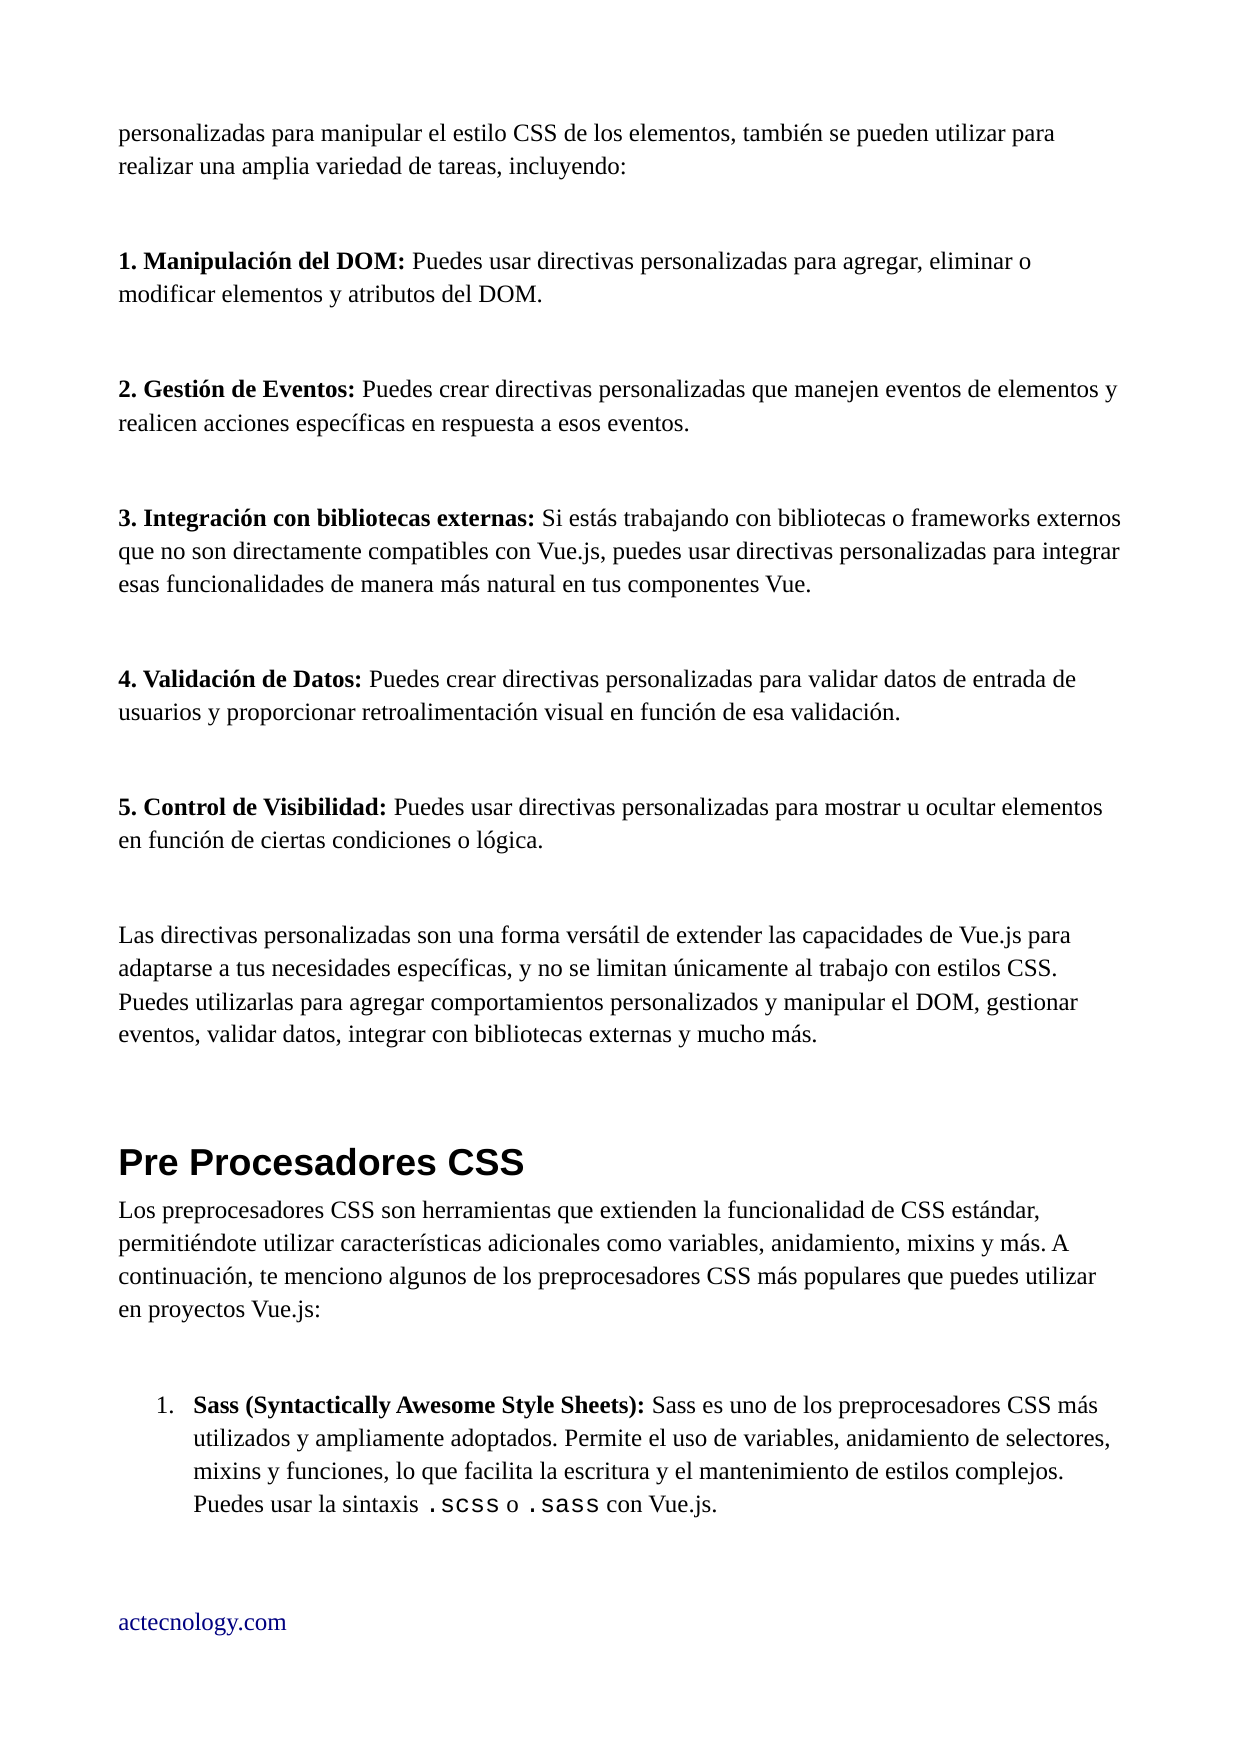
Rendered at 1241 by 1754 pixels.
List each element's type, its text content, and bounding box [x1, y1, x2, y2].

list Sass (Syntactically Awesome Style Sheets): Sass es uno de los preprocesadores CSS más utilizados y ampliamente adoptados. Permite el uso de variables, anidamiento de selectores, mixins y funciones, lo que facilita la escritura y el mantenimiento de estilos complejos. Puedes usar la sintaxis .scss o .sass con Vue.js. [156, 1390, 1122, 1519]
text 1. Manipulación del DOM: Puedes usar directivas personalizadas para agregar, eliminar o modificar elementos y atributos del DOM. [118, 246, 1122, 308]
text 2. Gestión de Eventos: Puedes crear directivas personalizadas que manejen eventos de elementos y realicen acciones específicas en respuesta a esos eventos. [118, 374, 1122, 436]
text 5. Control de Visibilidad: Puedes usar directivas personalizadas para mostrar u ocultar elementos en función de ciertas condiciones o lógica. [118, 792, 1122, 854]
text Los preprocesadores CSS son herramientas que extienden la funcionalidad de CSS estándar, permitiéndote utilizar características adicionales como variables, anidamiento, mixins y más. A continuación, te menciono algunos de los preprocesadores CSS más populares que puedes utilizar en proyectos Vue.js: [118, 1195, 1122, 1323]
subtitle Pre Procesadores CSS [118, 1140, 1122, 1183]
text personalizadas para manipular el estilo CSS de los elementos, también se pueden utilizar para realizar una amplia variedad de tareas, incluyendo: [118, 118, 1122, 180]
text 4. Validación de Datos: Puedes crear directivas personalizadas para validar datos de entrada de usuarios y proporcionar retroalimentación visual en función de esa validación. [118, 664, 1122, 726]
text Las directivas personalizadas son una forma versátil de extender las capacidades de Vue.js para adaptarse a tus necesidades específicas, y no se limitan únicamente al trabajo con estilos CSS. Puedes utilizarlas para agregar comportamientos personalizados y manipular el DOM, gestionar eventos, validar datos, integrar con bibliotecas externas y mucho más. [118, 921, 1122, 1048]
text 3. Integración con bibliotecas externas: Si estás trabajando con bibliotecas o frameworks externos que no son directamente compatibles con Vue.js, puedes usar directivas personalizadas para integrar esas funcionalidades de manera más natural en tus componentes Vue. [118, 503, 1122, 598]
